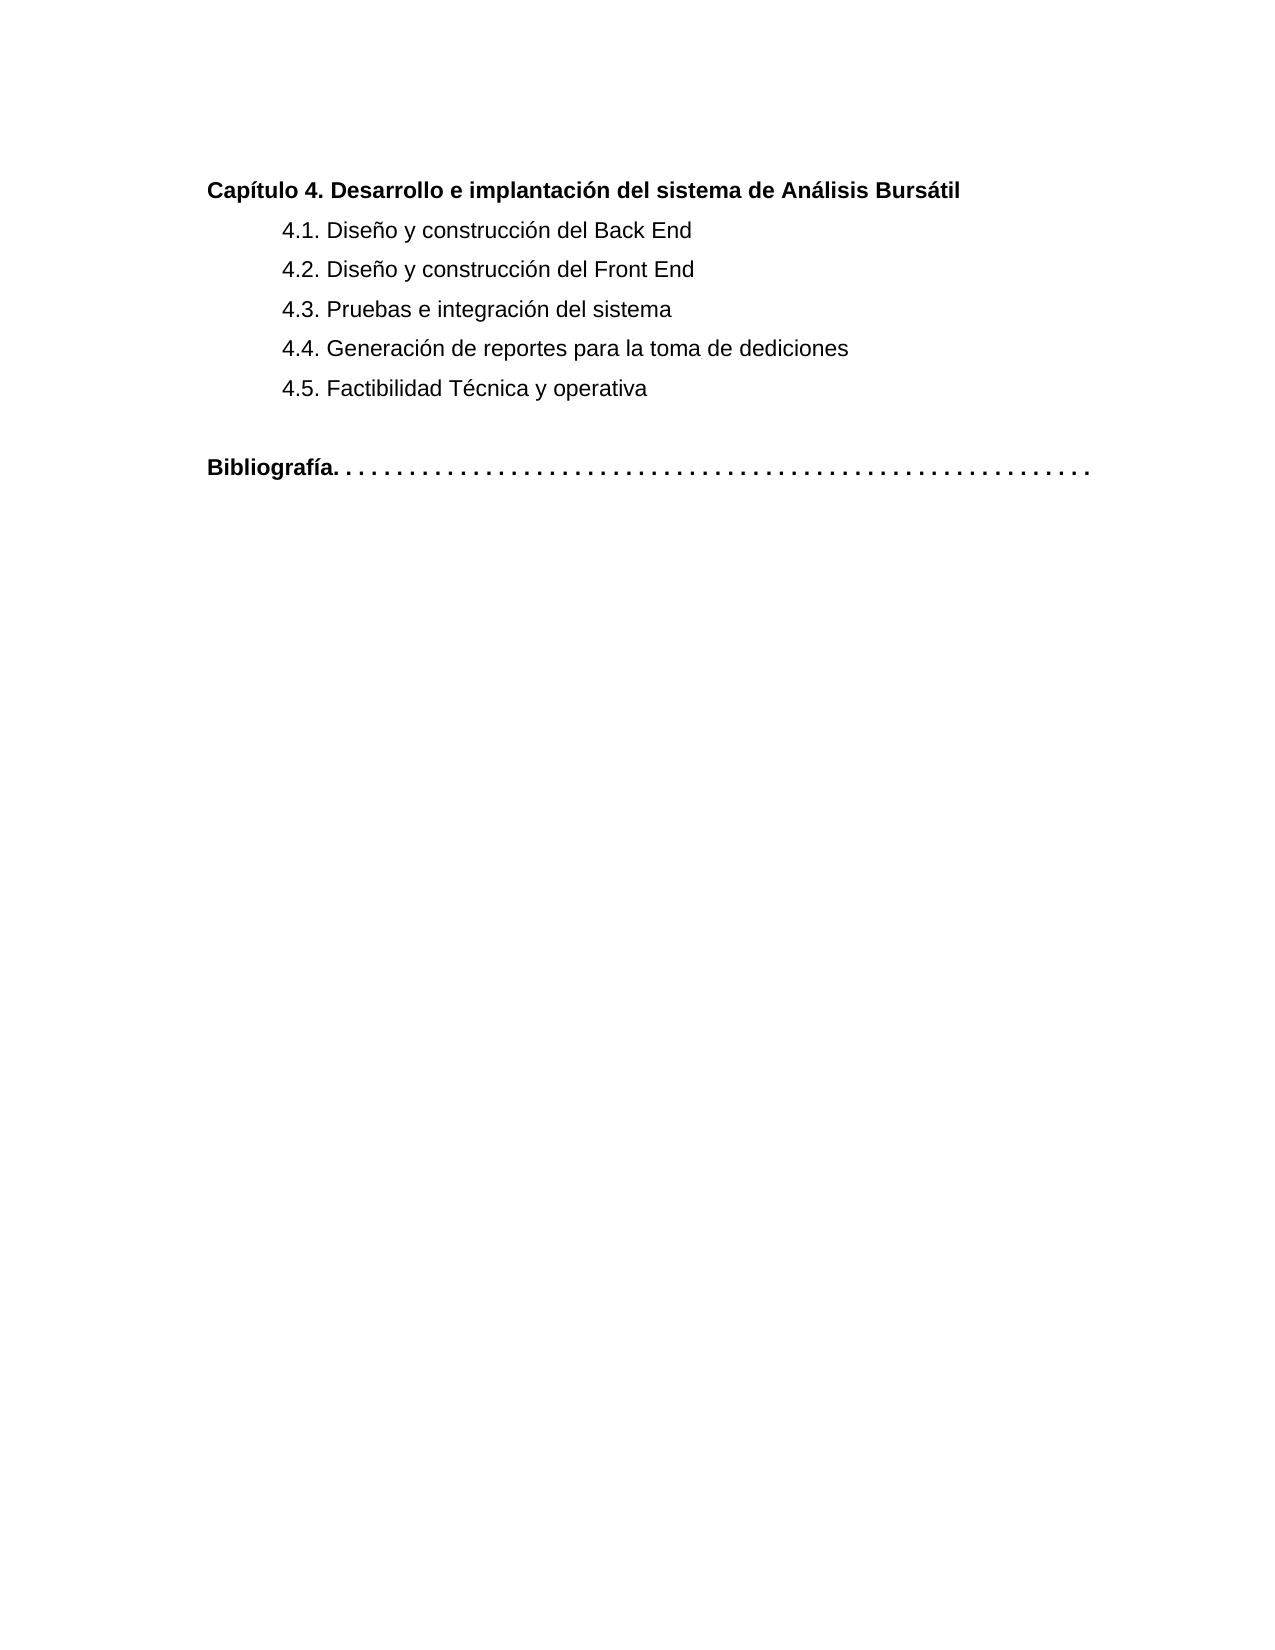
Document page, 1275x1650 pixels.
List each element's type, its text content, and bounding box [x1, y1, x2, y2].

list Generación de reportes para la toma de dediciones [282, 335, 1127, 361]
list Pruebas e integración del sistema [282, 296, 1127, 322]
text Capítulo 4. Desarrollo e implantación del sistema de Análisis Bursátil [207, 177, 1127, 203]
list Diseño y construcción del Back End [282, 217, 1127, 243]
text Bibliografía. . . . . . . . . . . . . . . . . . . . . . . . . . . . . . . . . . . . . . . . . . . . . . . . . . . . . . . . . . . . [207, 453, 1127, 480]
list Diseño y construcción del Front End [282, 256, 1127, 282]
list Factibilidad Técnica y operativa [282, 374, 1127, 401]
